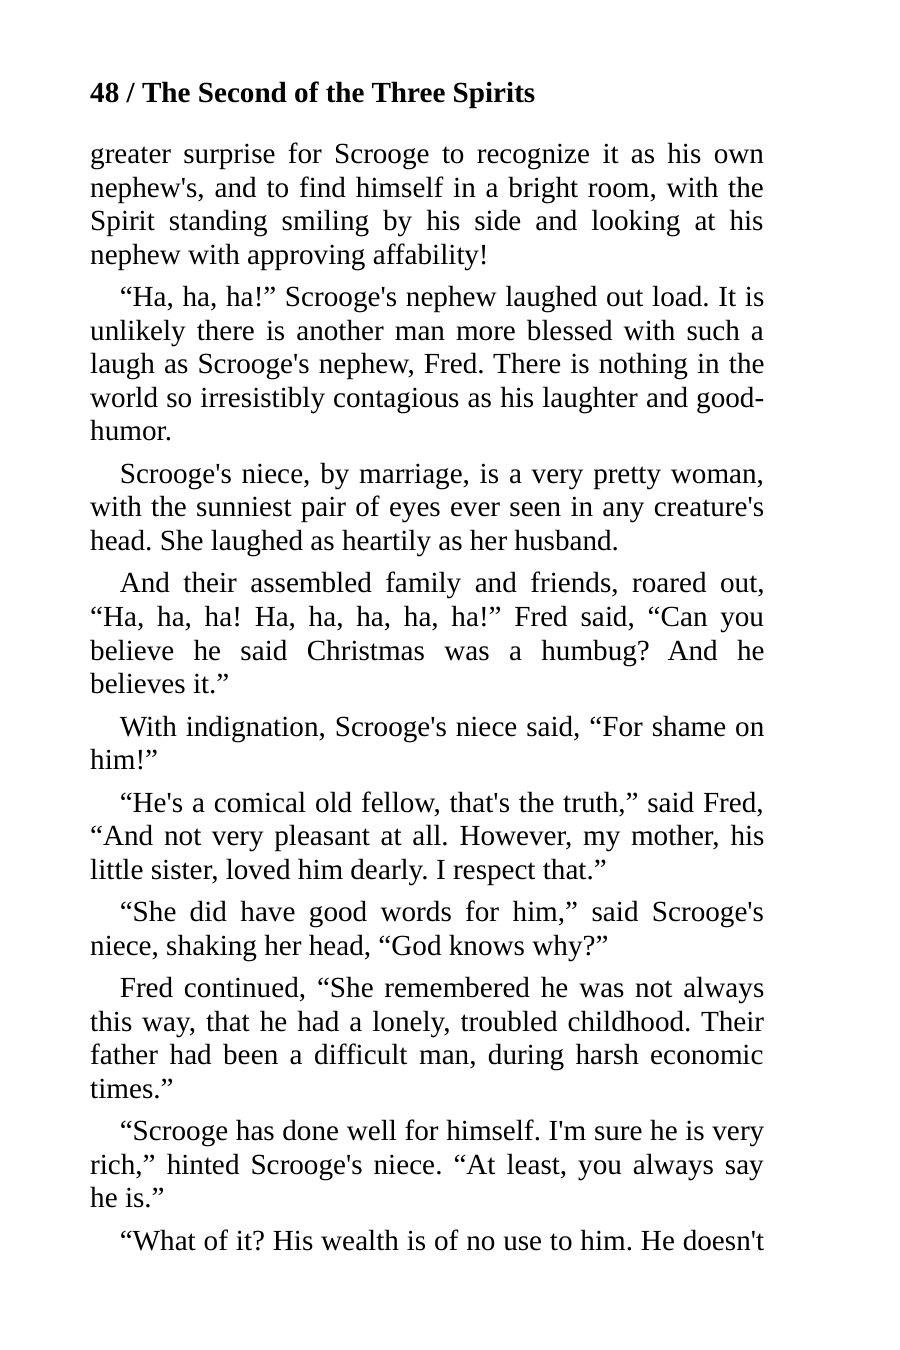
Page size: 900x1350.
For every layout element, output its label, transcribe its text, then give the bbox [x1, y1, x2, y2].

text “He's a comical old fellow, that's the truth,” said Fred, “And not very pleasant at all. However, my mother, his little sister, loved him dearly. I respect that.” [90, 785, 765, 885]
text “She did have good words for him,” said Scrooge's niece, shaking her head, “God knows why?” [90, 894, 765, 961]
text “Scrooge has done well for himself. I'm sure he is very rich,” hinted Scrooge's niece. “At least, you always say he is.” [90, 1113, 765, 1214]
text greater surprise for Scrooge to recognize it as his own nephew's, and to find himself in a bright room, with the Spirit standing smiling by his side and looking at his nephew with approving affability! [90, 136, 765, 270]
text Fred continued, “She remembered he was not always this way, that he had a lonely, troubled childhood. Their father had been a difficult man, during harsh economic times.” [90, 970, 765, 1104]
text “Ha, ha, ha!” Scrooge's nephew laughed out load. It is unlikely there is another man more blessed with such a laugh as Scrooge's nephew, Fred. There is nothing in the world so irresistibly contagious as his laughter and good-humor. [90, 279, 765, 447]
text “What of it? His wealth is of no use to him. He doesn't [90, 1223, 765, 1257]
text With indignation, Scrooge's niece said, “For shame on him!” [90, 709, 765, 776]
text Scrooge's niece, by marriage, is a very pretty woman, with the sunniest pair of eyes ever seen in any creature's head. She laughed as heartily as her husband. [90, 456, 765, 557]
text And their assembled family and friends, roared out, “Ha, ha, ha! Ha, ha, ha, ha, ha!” Fred said, “Can you believe he said Christmas was a humbug? And he believes it.” [90, 566, 765, 700]
